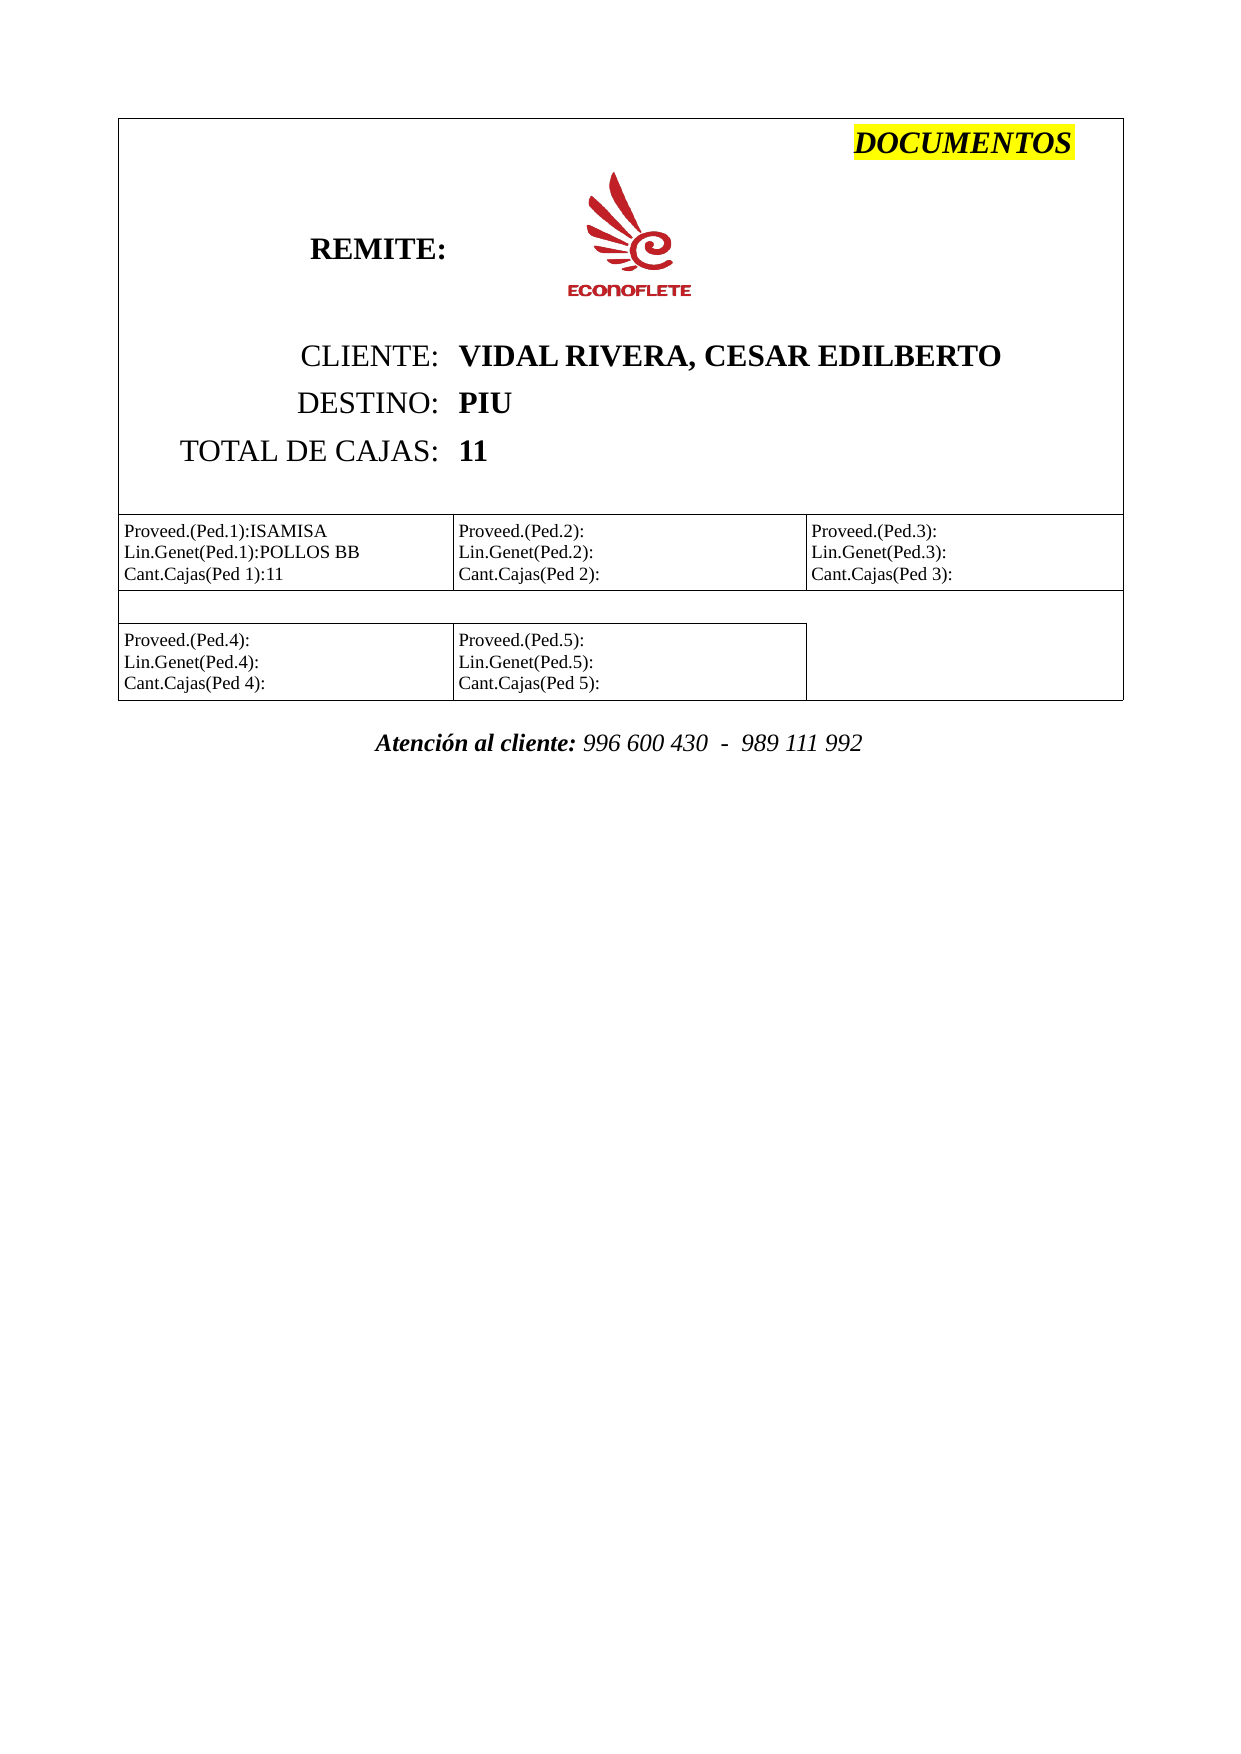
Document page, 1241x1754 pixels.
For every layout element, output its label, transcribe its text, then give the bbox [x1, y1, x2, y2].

table_cell [807, 623, 1123, 699]
table_cell Proveed.(Ped.1):ISAMISA Lin.Genet(Ped.1):POLLOS BB Cant.Cajas(Ped 1):11 [119, 515, 453, 590]
table_cell [806, 474, 1123, 514]
picture [552, 171, 707, 297]
table_cell [453, 474, 806, 514]
table_cell PIU [453, 379, 806, 426]
table_cell [119, 591, 453, 623]
table_cell [453, 166, 806, 332]
table_cell Proveed.(Ped.2): Lin.Genet(Ped.2): Cant.Cajas(Ped 2): [454, 515, 806, 590]
table_header [119, 119, 453, 166]
table_cell [119, 474, 453, 514]
table_cell [806, 591, 1123, 623]
table_cell VIDAL RIVERA, CESAR EDILBERTO [453, 332, 1123, 379]
table_header [453, 119, 806, 166]
table_header DOCUMENTOS [806, 119, 1123, 166]
table_cell Proveed.(Ped.3): Lin.Genet(Ped.3): Cant.Cajas(Ped 3): [807, 515, 1123, 590]
table_cell [806, 166, 1123, 332]
table_cell CLIENTE: [119, 332, 453, 379]
table_cell Proveed.(Ped.4): Lin.Genet(Ped.4): Cant.Cajas(Ped 4): [119, 624, 453, 699]
table_cell Proveed.(Ped.5): Lin.Genet(Ped.5): Cant.Cajas(Ped 5): [454, 624, 806, 699]
text Atención al cliente: 996 600 430 - 989 111 992 [118, 728, 1122, 757]
table_cell 11 [453, 426, 1123, 474]
table_cell [453, 591, 806, 623]
table_cell DESTINO: [119, 379, 453, 426]
table_cell REMITE: [119, 166, 453, 332]
table_cell [806, 379, 1123, 426]
table_cell TOTAL DE CAJAS: [119, 426, 453, 474]
